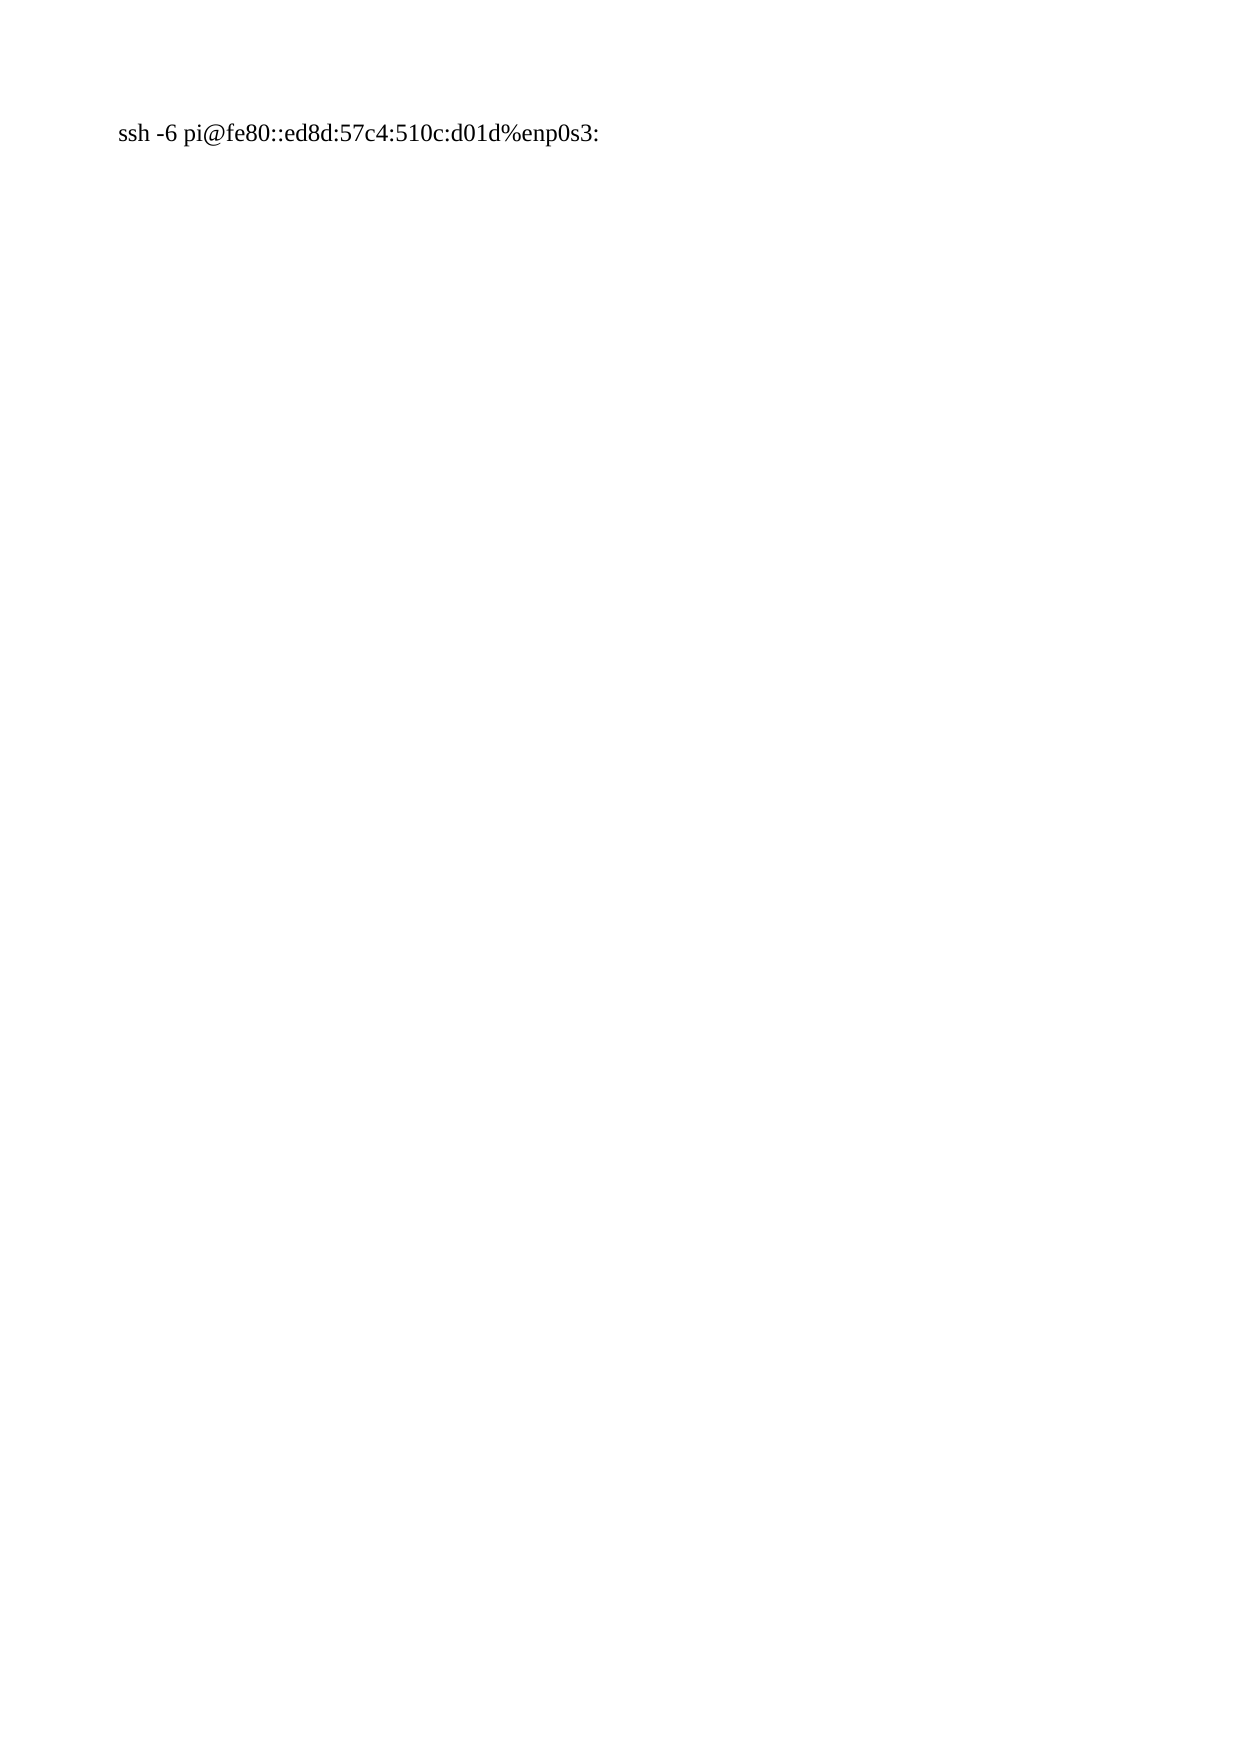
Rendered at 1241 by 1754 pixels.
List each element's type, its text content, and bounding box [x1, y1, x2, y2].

text ssh -6 pi@fe80::ed8d:57c4:510c:d01d%enp0s3: [118, 118, 1122, 147]
